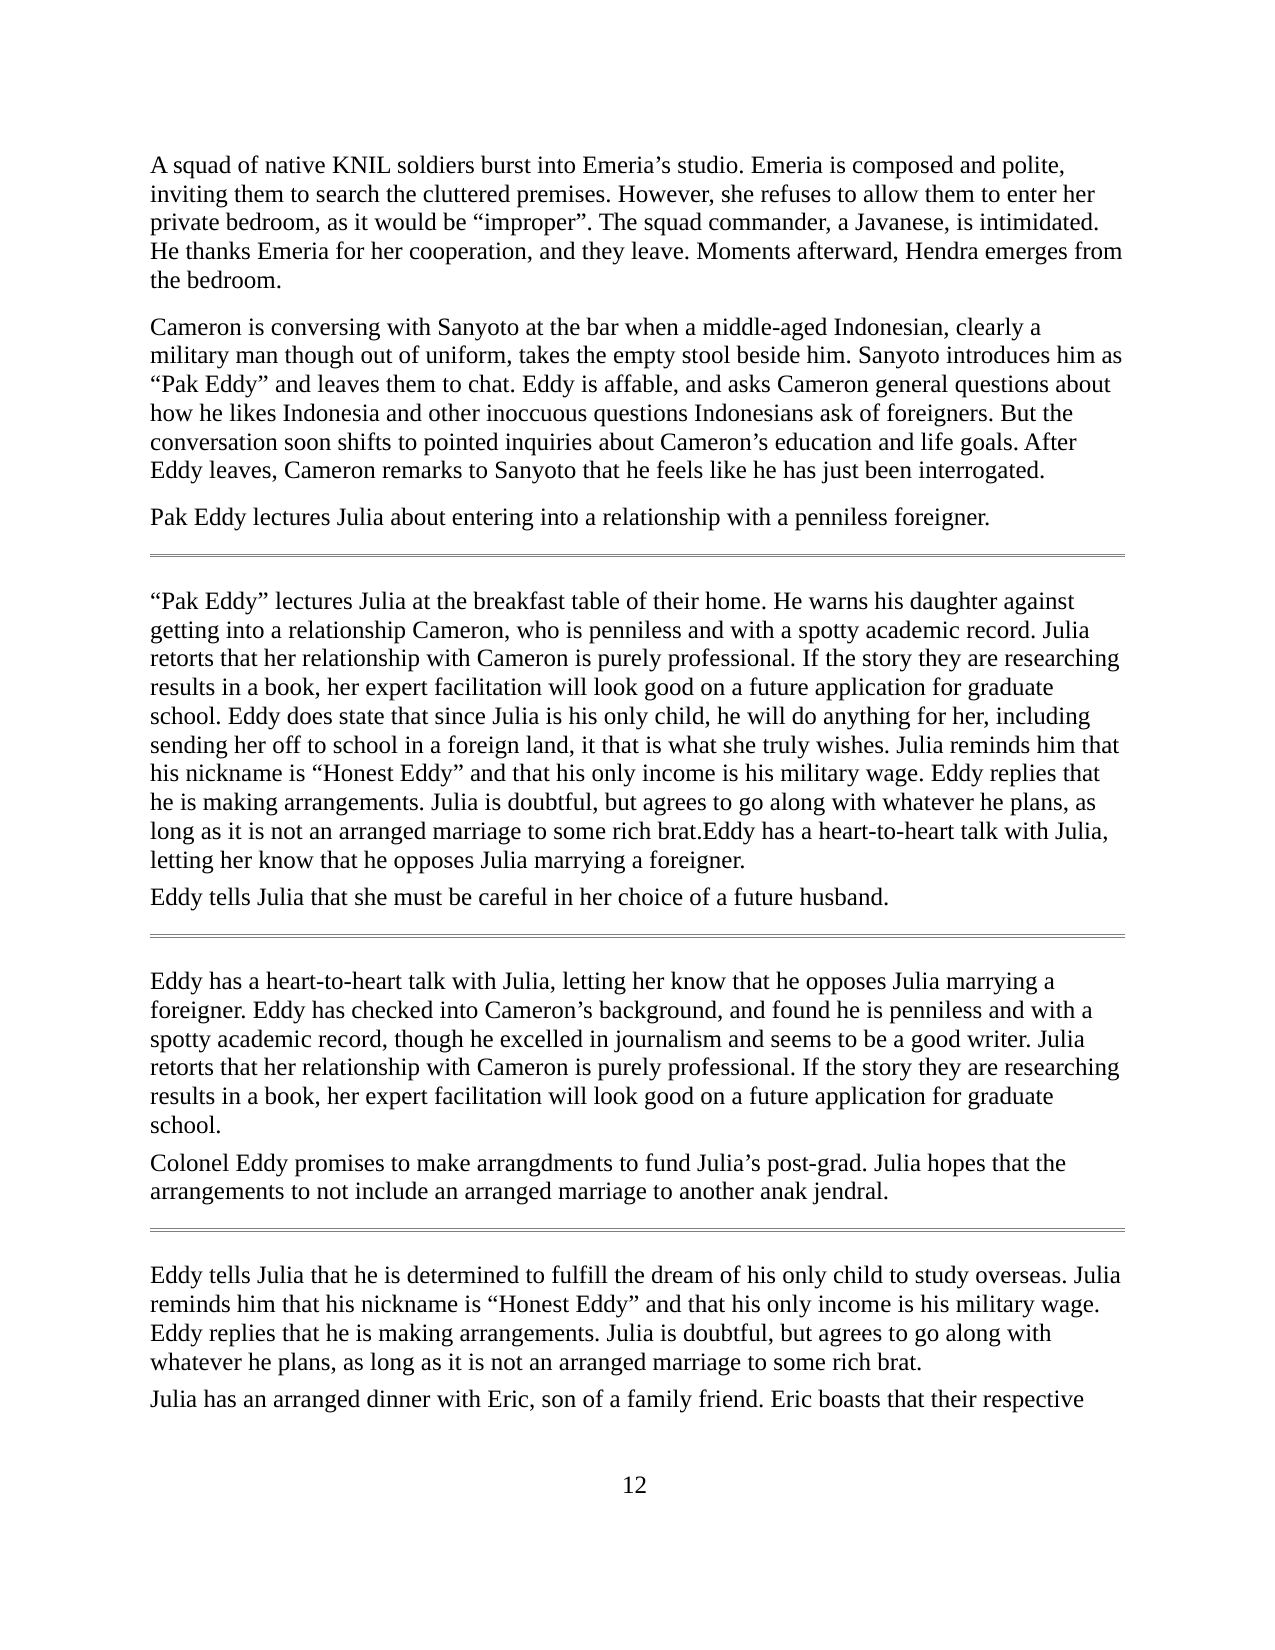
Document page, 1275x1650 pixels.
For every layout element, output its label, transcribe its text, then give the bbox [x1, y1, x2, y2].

text Julia has an arranged dinner with Eric, son of a family friend. Eric boasts that their respective [150, 1384, 1125, 1413]
text Colonel Eddy promises to make arrangdments to fund Julia’s post-grad. Julia hopes that the arrangements to not include an arranged marriage to another anak jendral. [150, 1148, 1125, 1205]
text Pak Eddy lectures Julia about entering into a relationship with a penniless foreigner. [150, 502, 1125, 531]
text Eddy tells Julia that she must be careful in her choice of a future husband. [150, 882, 1125, 911]
text Eddy has a heart-to-heart talk with Julia, letting her know that he opposes Julia marrying a foreigner. Eddy has checked into Cameron’s background, and found he is penniless and with a spotty academic record, though he excelled in journalism and seems to be a good writer. Julia retorts that her relationship with Cameron is purely professional. If the story they are researching results in a book, her expert facilitation will look good on a future application for graduate school. [150, 966, 1125, 1139]
text Eddy tells Julia that he is determined to fulfill the dream of his only child to study overseas. Julia reminds him that his nickname is “Honest Eddy” and that his only income is his military wage. Eddy replies that he is making arrangements. Julia is doubtful, but agrees to go along with whatever he plans, as long as it is not an arranged marriage to some rich brat. [150, 1260, 1125, 1375]
text A squad of native KNIL soldiers burst into Emeria’s studio. Emeria is composed and polite, inviting them to search the cluttered premises. However, she refuses to allow them to enter her private bedroom, as it would be “improper”. The squad commander, a Javanese, is intimidated. He thanks Emeria for her cooperation, and they leave. Moments afterward, Hendra emerges from the bedroom. [150, 150, 1125, 294]
text “Pak Eddy” lectures Julia at the breakfast table of their home. He warns his daughter against getting into a relationship Cameron, who is penniless and with a spotty academic record. Julia retorts that her relationship with Cameron is purely professional. If the story they are researching results in a book, her expert facilitation will look good on a future application for graduate school. Eddy does state that since Julia is his only child, he will do anything for her, including sending her off to school in a foreign land, it that is what she truly wishes. Julia reminds him that his nickname is “Honest Eddy” and that his only income is his military wage. Eddy replies that he is making arrangements. Julia is doubtful, but agrees to go along with whatever he plans, as long as it is not an arranged marriage to some rich brat.Eddy has a heart-to-heart talk with Julia, letting her know that he opposes Julia marrying a foreigner. [150, 586, 1125, 873]
text Cameron is conversing with Sanyoto at the bar when a middle-aged Indonesian, clearly a military man though out of uniform, takes the empty stool beside him. Sanyoto introduces him as “Pak Eddy” and leaves them to chat. Eddy is affable, and asks Cameron general questions about how he likes Indonesia and other inoccuous questions Indonesians ask of foreigners. But the conversation soon shifts to pointed inquiries about Cameron’s education and life goals. After Eddy leaves, Cameron remarks to Sanyoto that he feels like he has just been interrogated. [150, 312, 1125, 484]
